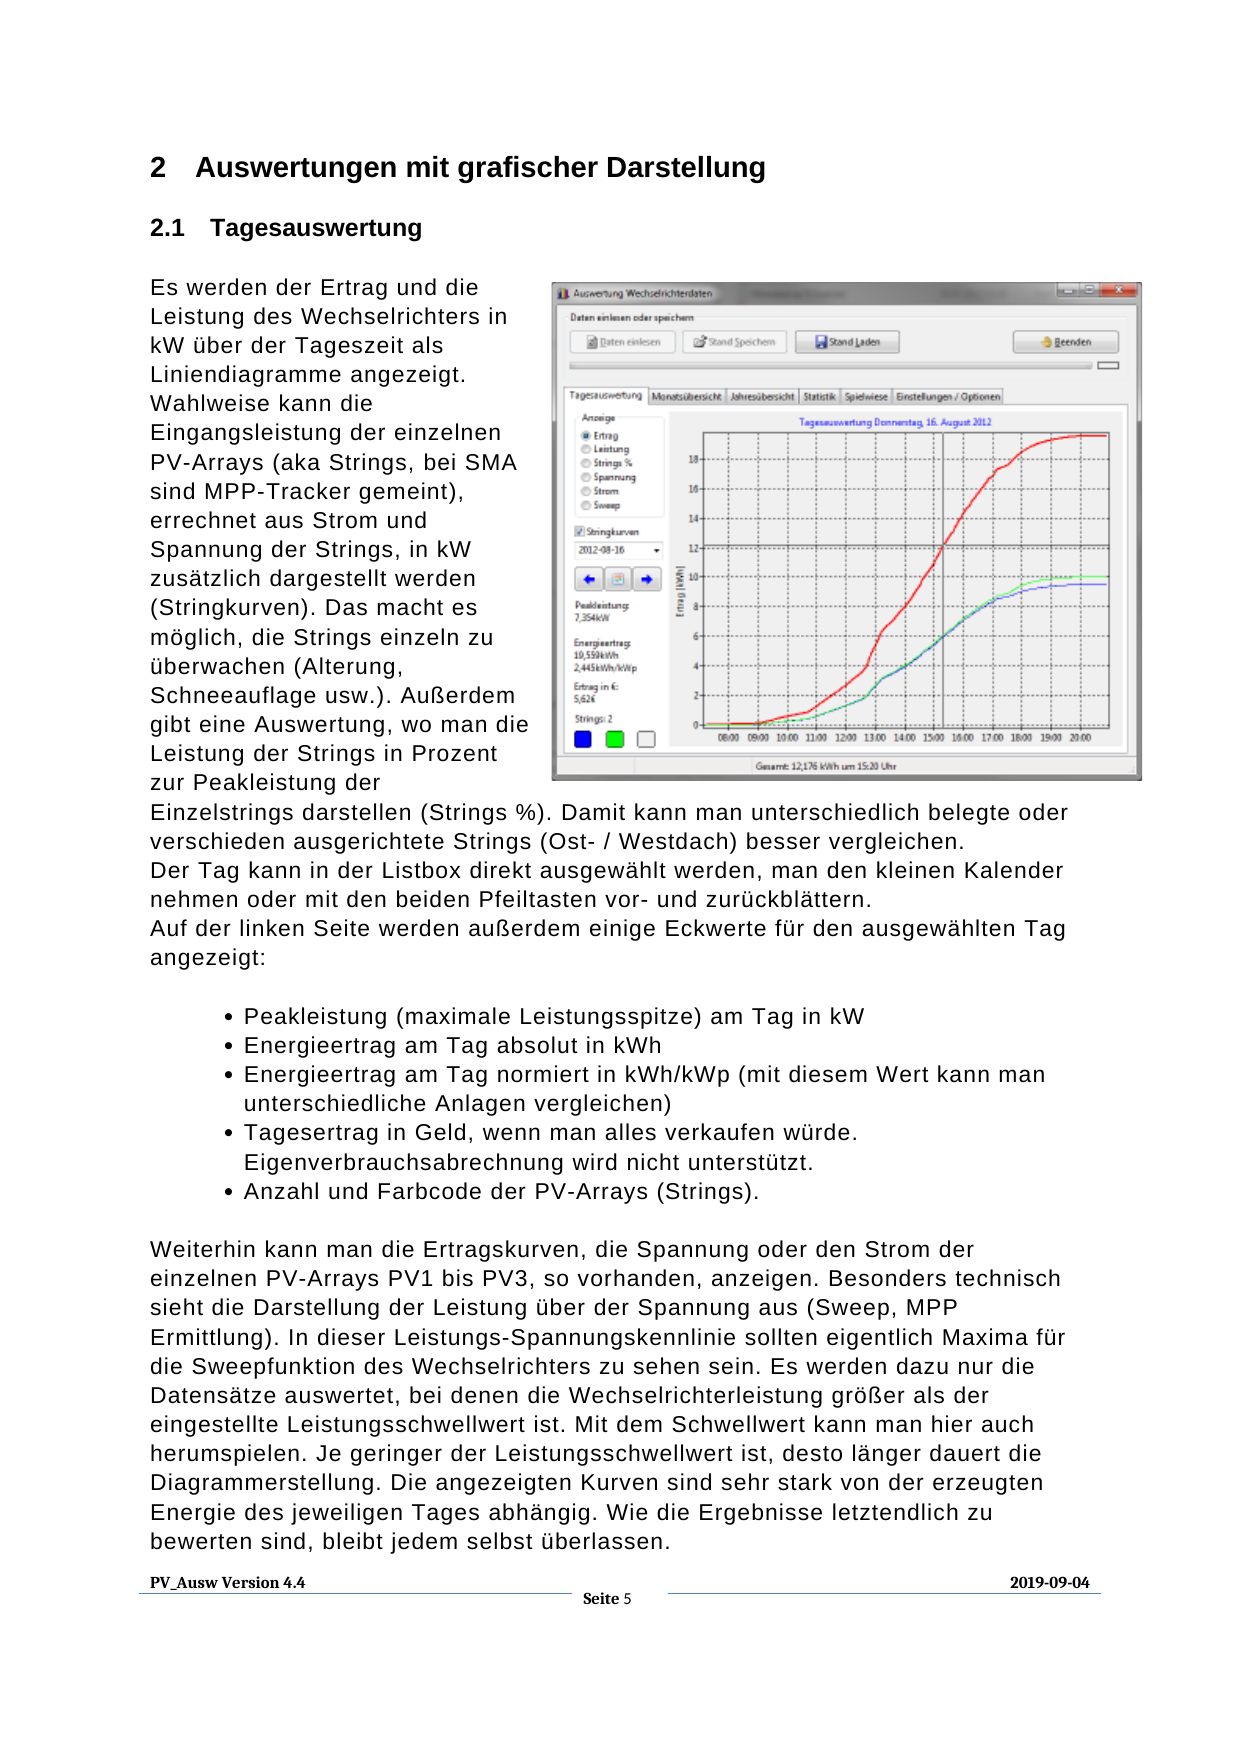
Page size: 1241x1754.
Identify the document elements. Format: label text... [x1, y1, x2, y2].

picture [551, 282, 1143, 781]
text Es werden der Ertrag und die Leistung des Wechselrichters in kW über der Tageszeit als Liniendiagramme angezeigt. Wahlweise kann die Eingangsleistung der einzelnen PV-Arrays (aka Strings, bei SMA sind MPP-Tracker gemeint), errechnet aus Strom und Spannung der Strings, in kW zusätzlich dargestellt werden (Stringkurven). Das macht es möglich, die Strings einzeln zu überwachen (Alterung, Schneeauflage usw.). Außerdem gibt eine Auswertung, wo man die Leistung der Strings in Prozent zur Peakleistung der Einzelstrings darstellen (Strings %). Damit kann man unterschiedlich belegte oder verschieden ausgerichtete Strings (Ost- / Westdach) besser vergleichen. Der Tag kann in der Listbox direkt ausgewählt werden, man den kleinen Kalender nehmen oder mit den beiden Pfeiltasten vor- und zurückblättern. Auf der linken Seite werden außerdem einige Eckwerte für den ausgewählten Tag angezeigt: [150, 271, 1090, 971]
subtitle Auswertungen mit grafischer Darstellung [150, 150, 1090, 183]
list Tagesertrag in Geld, wenn man alles verkaufen würde. Eigenverbrauchsabrechnung wird nicht unterstützt. [225, 1116, 1090, 1175]
list Energieertrag am Tag normiert in kWh/kWp (mit diesem Wert kann man unterschiedliche Anlagen vergleichen) [225, 1058, 1090, 1116]
list Peakleistung (maximale Leistungsspitze) am Tag in kW [225, 1000, 1090, 1029]
list Energieertrag am Tag absolut in kWh [225, 1029, 1090, 1058]
list Anzahl und Farbcode der PV-Arrays (Strings). [225, 1175, 1090, 1204]
text Weiterhin kann man die Ertragskurven, die Spannung oder den Strom der einzelnen PV-Arrays PV1 bis PV3, so vorhanden, anzeigen. Besonders technisch sieht die Darstellung der Leistung über der Spannung aus (Sweep, MPP Ermittlung). In dieser Leistungs-Spannungskennlinie sollten eigentlich Maxima für die Sweepfunktion des Wechselrichters zu sehen sein. Es werden dazu nur die Datensätze auswertet, bei denen die Wechselrichterleistung größer als der eingestellte Leistungsschwellwert ist. Mit dem Schwellwert kann man hier auch herumspielen. Je geringer der Leistungsschwellwert ist, desto länger dauert die Diagrammerstellung. Die angezeigten Kurven sind sehr stark von der erzeugten Energie des jeweiligen Tages abhängig. Wie die Ergebnisse letztendlich zu bewerten sind, bleibt jedem selbst überlassen. [150, 1233, 1090, 1554]
subtitle Tagesauswertung [150, 213, 1090, 241]
